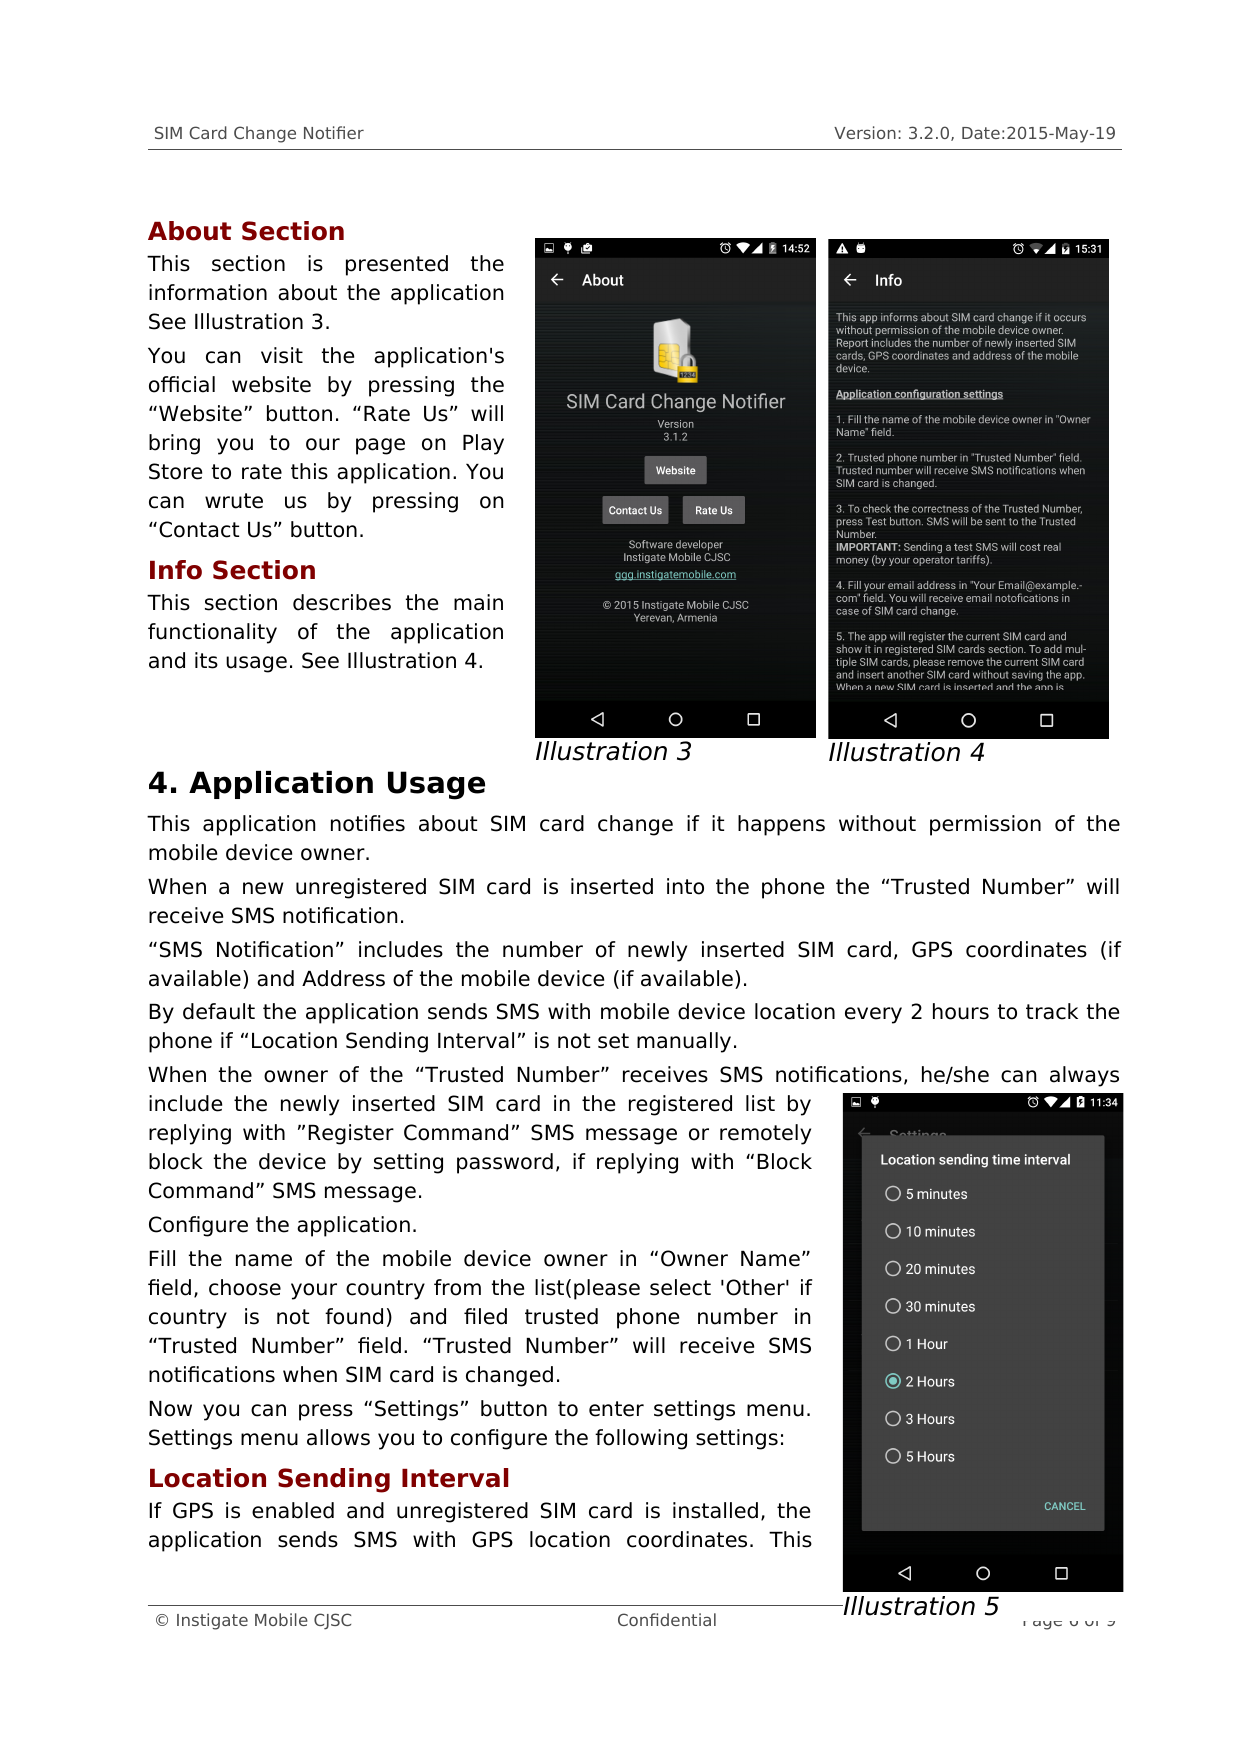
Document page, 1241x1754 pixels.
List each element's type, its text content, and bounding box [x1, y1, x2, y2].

subtitle [1109, 556, 1122, 585]
subtitle Location Sending Interval [148, 1464, 842, 1493]
text This application notifies about SIM card change if it happens without permission of the mobile device owner. [148, 812, 1122, 865]
text This section describes the main functionality of the application and its usage. See Illustration 4. [148, 591, 535, 674]
text If GPS is enabled and unregistered SIM card is installed, the application sends SMS with GPS location coordinates. This [148, 1499, 842, 1552]
picture [842, 1093, 1124, 1592]
text Fill the name of the mobile device owner in “Owner Name” field, choose your country from the list(please select 'Other' if country is not found) and filed trusted phone number in “Trusted Number” field. “Trusted Number” will receive SMS notifications when SIM card is changed. [148, 1247, 842, 1387]
text When a new unregistered SIM card is inserted into the phone the “Trusted Number” will receive SMS notification. [148, 875, 1122, 928]
picture [535, 238, 816, 738]
subtitle About Section [148, 217, 1122, 246]
text By default the application sends SMS with mobile device location every 2 hours to track the phone if “Location Sending Interval” is not set manually. [148, 1000, 1122, 1054]
text Configure the application. [148, 1213, 842, 1237]
text This section is presented the information about the application See Illustration 3. [148, 252, 535, 334]
text Illustration 4 [828, 739, 1109, 768]
text Illustration 5 [843, 1592, 1123, 1621]
text Now you can press “Settings” button to enter settings menu. Settings menu allows you to configure the following settings: [148, 1397, 842, 1450]
subtitle [816, 556, 828, 585]
text “SMS Notification” includes the number of newly inserted SIM card, GPS coordinates (if available) and Address of the mobile device (if available). [148, 938, 1122, 991]
text You can visit the application's official website by pressing the “Website” button. “Rate Us” will bring you to our page on Play Store to rate this application. You can wrute us by pressing on “Contact Us” button. [148, 344, 535, 542]
text Illustration 3 [535, 738, 816, 767]
picture [828, 239, 1109, 739]
subtitle Application Usage [148, 766, 1122, 800]
subtitle Info Section [148, 556, 535, 585]
text When the owner of the “Trusted Number” receives SMS notifications, he/she can always include the newly inserted SIM card in the registered list by replying with ”Register Command” SMS message or remotely block the device by setting password, if replying with “Block Command” SMS message. [148, 1063, 1122, 1204]
